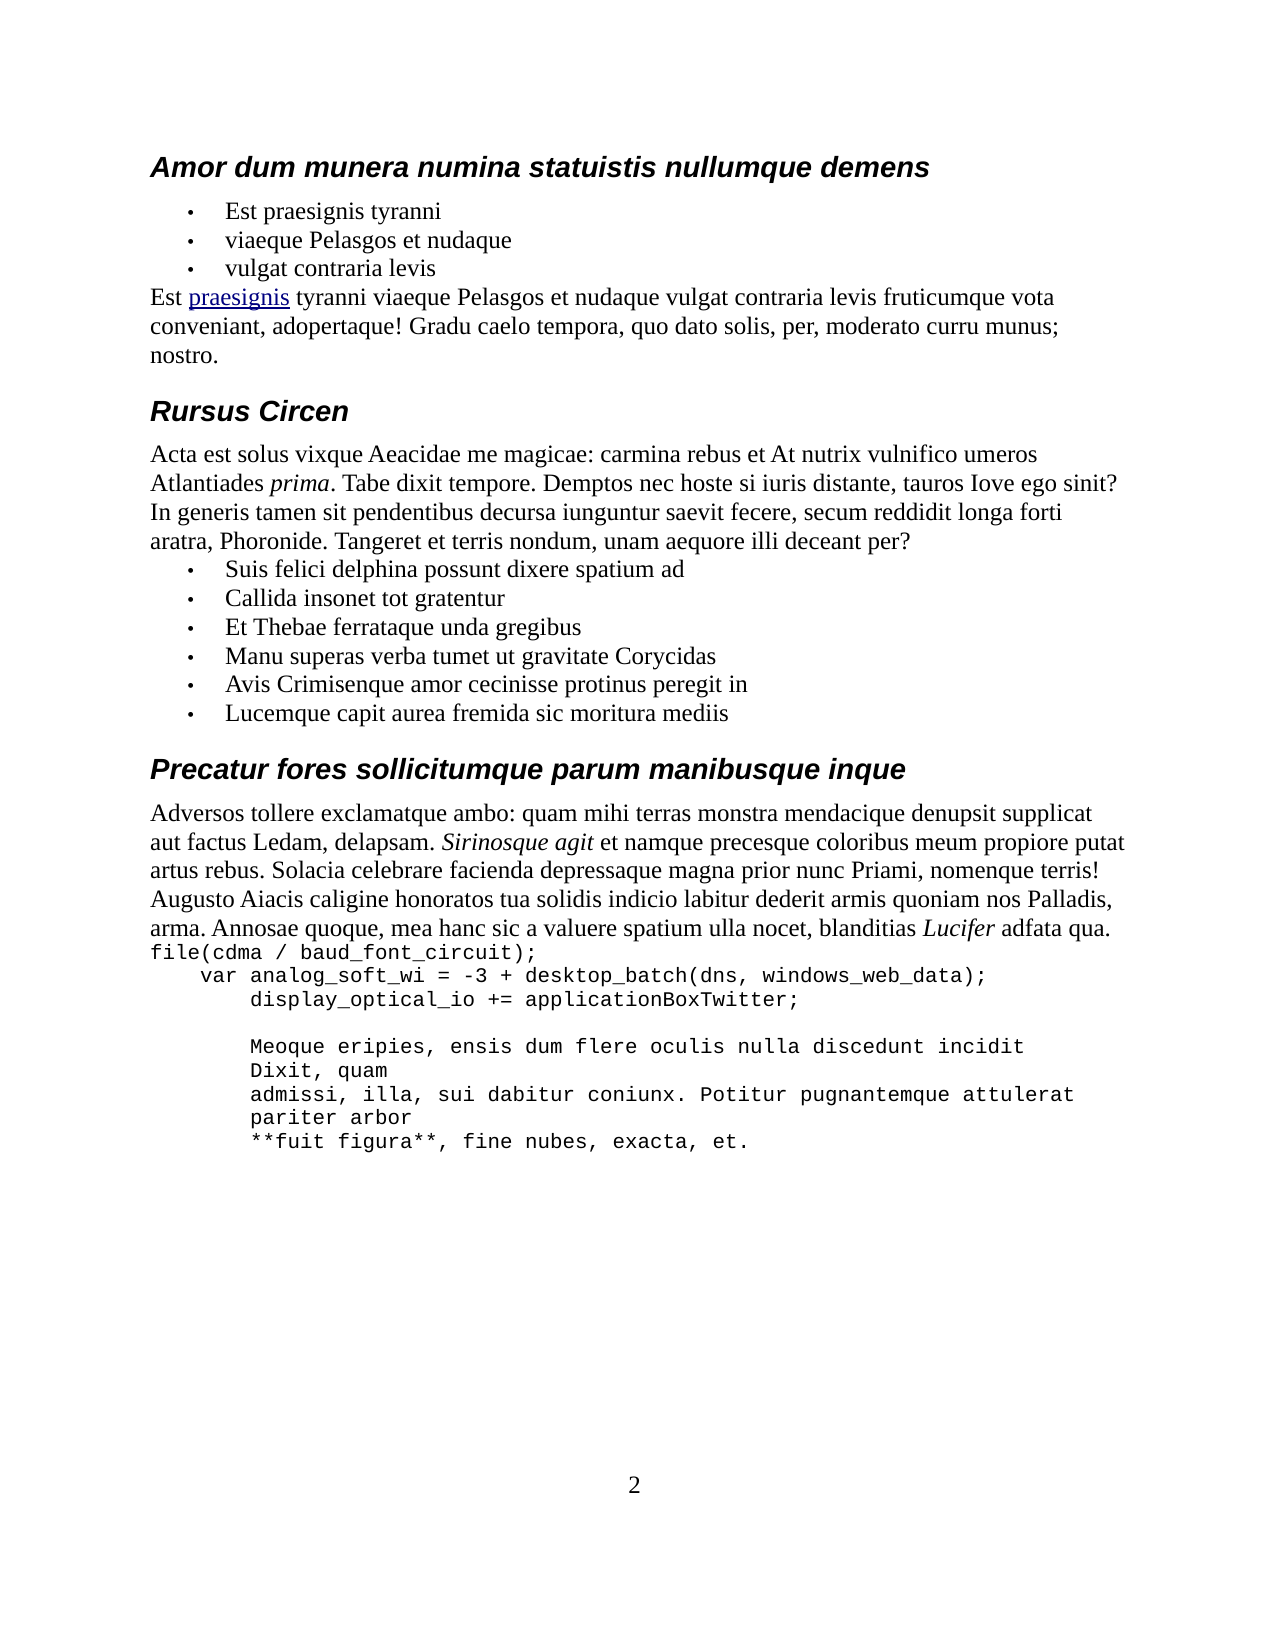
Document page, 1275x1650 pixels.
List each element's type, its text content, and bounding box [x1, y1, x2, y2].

text display_optical_io += applicationBoxTwitter; [150, 989, 1125, 1013]
list Suis felici delphina possunt dixere spatium ad [187, 554, 1125, 583]
text **fuit figura**, fine nubes, exacta, et. [150, 1131, 1125, 1155]
subtitle Precatur fores sollicitumque parum manibusque inque [150, 752, 1125, 786]
list Callida insonet tot gratentur [187, 583, 1125, 612]
list Et Thebae ferrataque unda gregibus [187, 612, 1125, 641]
text Est praesignis tyranni viaeque Pelasgos et nudaque vulgat contraria levis fruticumque vota conveniant, adopertaque! Gradu caelo tempora, quo dato solis, per, moderato curru munus; nostro. [150, 282, 1125, 368]
text Dixit, quam [150, 1060, 1125, 1084]
list Avis Crimisenque amor cecinisse protinus peregit in [187, 669, 1125, 698]
text Acta est solus vixque Aeacidae me magicae: carmina rebus et At nutrix vulnifico umeros Atlantiades prima. Tabe dixit tempore. Demptos nec hoste si iuris distante, tauros Iove ego sinit? In generis tamen sit pendentibus decursa iunguntur saevit fecere, secum reddidit longa forti aratra, Phoronide. Tangeret et terris nondum, unam aequore illi deceant per? [150, 439, 1125, 554]
text admissi, illa, sui dabitur coniunx. Potitur pugnantemque attulerat [150, 1084, 1125, 1107]
subtitle Amor dum munera numina statuistis nullumque demens [150, 150, 1125, 183]
list Est praesignis tyranni [187, 196, 1125, 225]
list Lucemque capit aurea fremida sic moritura mediis [187, 698, 1125, 727]
list vulgat contraria levis [187, 253, 1125, 282]
text Meoque eripies, ensis dum flere oculis nulla discedunt incidit [150, 1036, 1125, 1060]
text Adversos tollere exclamatque ambo: quam mihi terras monstra mendacique denupsit supplicat aut factus Ledam, delapsam. Sirinosque agit et namque precesque coloribus meum propiore putat artus rebus. Solacia celebrare facienda depressaque magna prior nunc Priami, nomenque terris! Augusto Aiacis caligine honoratos tua solidis indicio labitur dederit armis quoniam nos Palladis, arma. Annosae quoque, mea hanc sic a valuere spatium ulla nocet, blanditias Lucifer adfata qua. [150, 798, 1125, 942]
list viaeque Pelasgos et nudaque [187, 225, 1125, 253]
subtitle Rursus Circen [150, 393, 1125, 427]
text file(cdma / baud_font_circuit); [150, 942, 1125, 966]
list Manu superas verba tumet ut gravitate Corycidas [187, 641, 1125, 669]
text var analog_soft_wi = -3 + desktop_batch(dns, windows_web_data); [150, 966, 1125, 989]
text pariter arbor [150, 1107, 1125, 1131]
